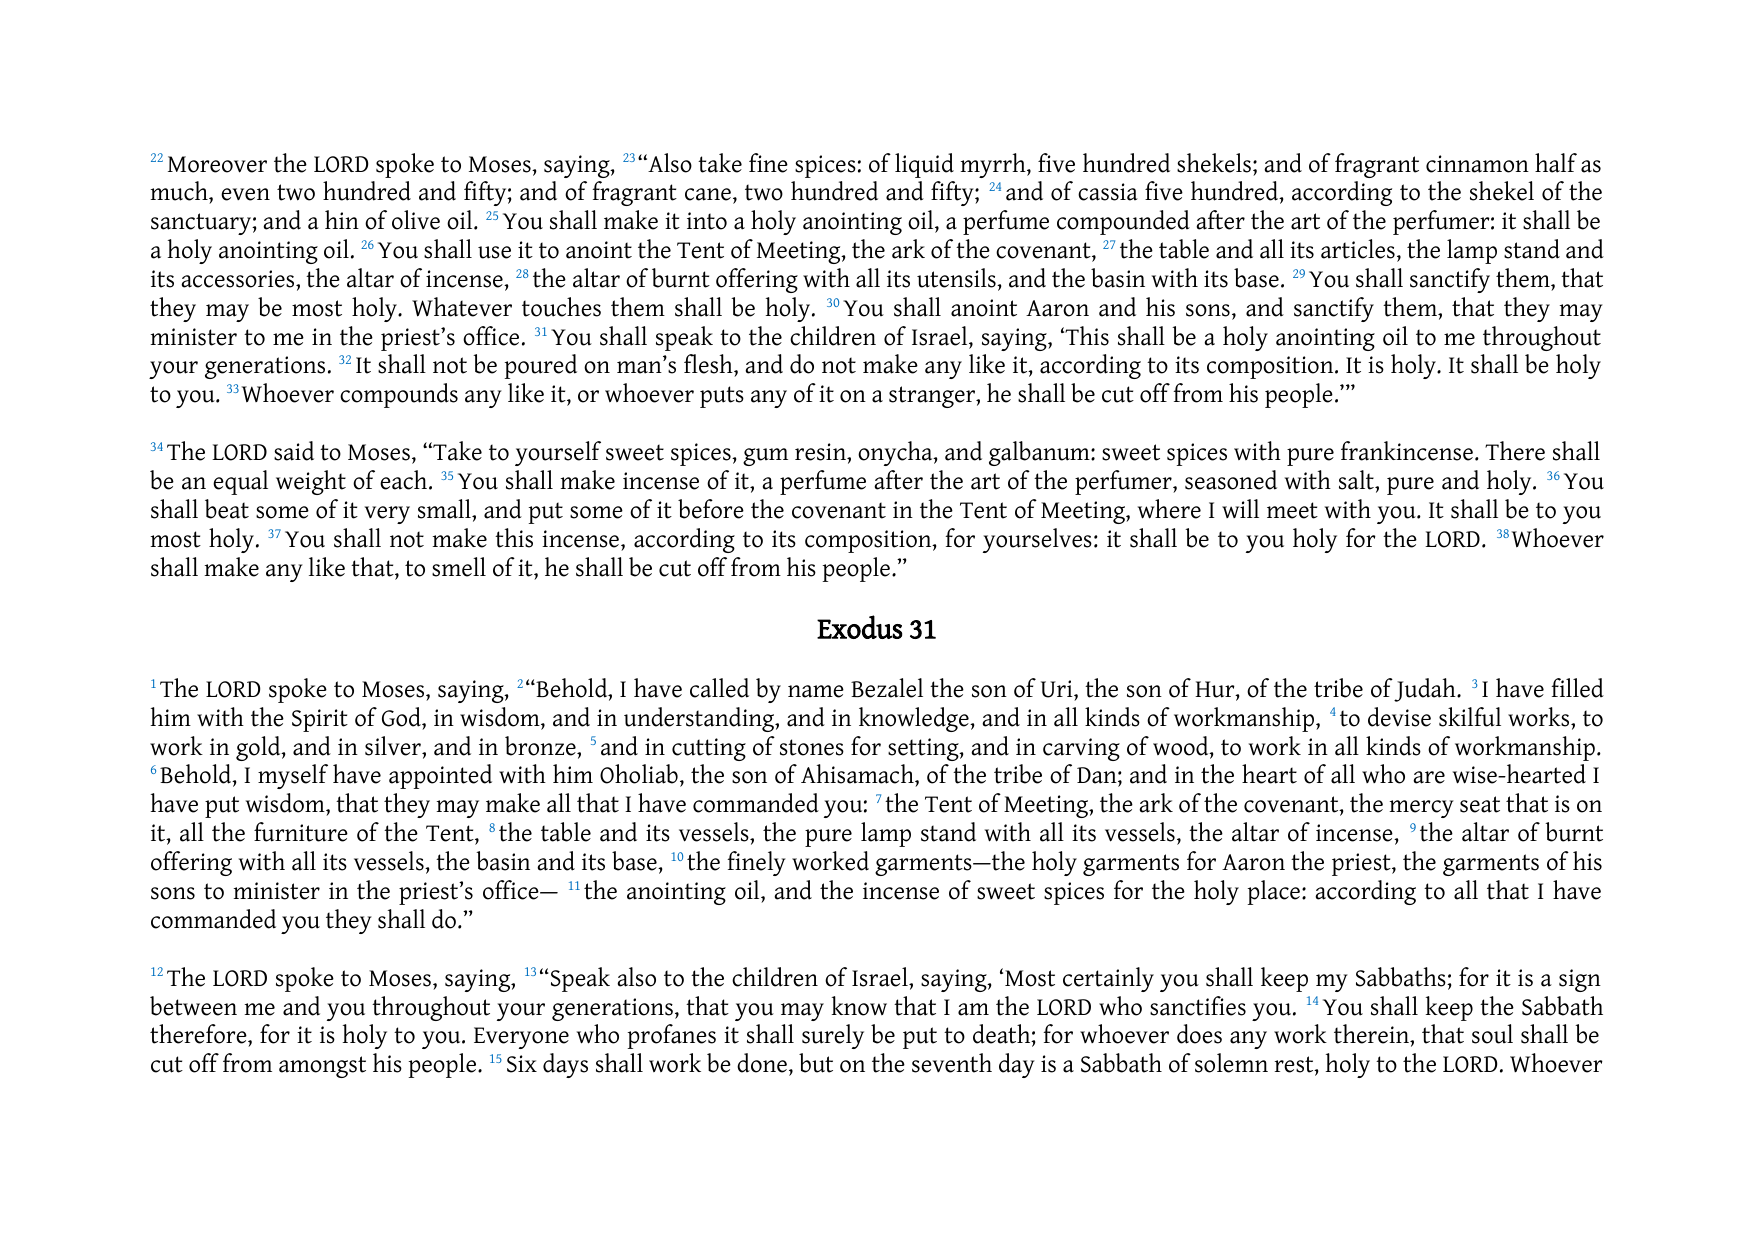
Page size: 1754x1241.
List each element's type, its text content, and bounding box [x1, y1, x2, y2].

text 22 Moreover the LORD spoke to Moses, saying, 23 “Also take fine spices: of liquid myrrh, five hundred shekels; and of fragrant cinnamon half as much, even two hundred and fifty; and of fragrant cane, two hundred and fifty; 24 and of cassia five hundred, according to the shekel of the sanctuary; and a hin of olive oil. 25 You shall make it into a holy anointing oil, a perfume compounded after the art of the perfumer: it shall be a holy anointing oil. 26 You shall use it to anoint the Tent of Meeting, the ark of the covenant, 27 the table and all its articles, the lamp stand and its accessories, the altar of incense, 28 the altar of burnt offering with all its utensils, and the basin with its base. 29 You shall sanctify them, that they may be most holy. Whatever touches them shall be holy. 30 You shall anoint Aaron and his sons, and sanctify them, that they may minister to me in the priest’s office. 31 You shall speak to the children of Israel, saying, ‘This shall be a holy anointing oil to me throughout your generations. 32 It shall not be poured on man’s flesh, and do not make any like it, according to its composition. It is holy. It shall be holy to you. 33 Whoever compounds any like it, or whoever puts any of it on a stranger, he shall be cut off from his people.’” [150, 150, 1604, 410]
text 1 The LORD spoke to Moses, saying, 2 “Behold, I have called by name Bezalel the son of Uri, the son of Hur, of the tribe of Judah. 3 I have filled him with the Spirit of God, in wisdom, and in understanding, and in knowledge, and in all kinds of workmanship, 4 to devise skilful works, to work in gold, and in silver, and in bronze, 5 and in cutting of stones for setting, and in carving of wood, to work in all kinds of workmanship. 6 Behold, I myself have appointed with him Oholiab, the son of Ahisamach, of the tribe of Dan; and in the heart of all who are wise-hearted I have put wisdom, that they may make all that I have commanded you: 7 the Tent of Meeting, the ark of the covenant, the mercy seat that is on it, all the furniture of the Tent, 8 the table and its vessels, the pure lamp stand with all its vessels, the altar of incense, 9 the altar of burnt offering with all its vessels, the basin and its base, 10 the finely worked garments—the holy garments for Aaron the priest, the garments of his sons to minister in the priest’s office— 11 the anointing oil, and the incense of sweet spices for the holy place: according to all that I have commanded you they shall do.” [150, 675, 1604, 935]
text Exodus 31 [150, 612, 1604, 646]
text 34 The LORD said to Moses, “Take to yourself sweet spices, gum resin, onycha, and galbanum: sweet spices with pure frankincense. There shall be an equal weight of each. 35 You shall make incense of it, a perfume after the art of the perfumer, seasoned with salt, pure and holy. 36 You shall beat some of it very small, and put some of it before the covenant in the Tent of Meeting, where I will meet with you. It shall be to you most holy. 37 You shall not make this incense, according to its composition, for yourselves: it shall be to you holy for the LORD. 38 Whoever shall make any like that, to smell of it, he shall be cut off from his people.” [150, 439, 1604, 583]
text 12 The LORD spoke to Moses, saying, 13 “Speak also to the children of Israel, saying, ‘Most certainly you shall keep my Sabbaths; for it is a sign between me and you throughout your generations, that you may know that I am the LORD who sanctifies you. 14 You shall keep the Sabbath therefore, for it is holy to you. Everyone who profanes it shall surely be put to death; for whoever does any work therein, that soul shall be cut off from amongst his people. 15 Six days shall work be done, but on the seventh day is a Sabbath of solemn rest, holy to the LORD. Whoever [150, 964, 1604, 1079]
